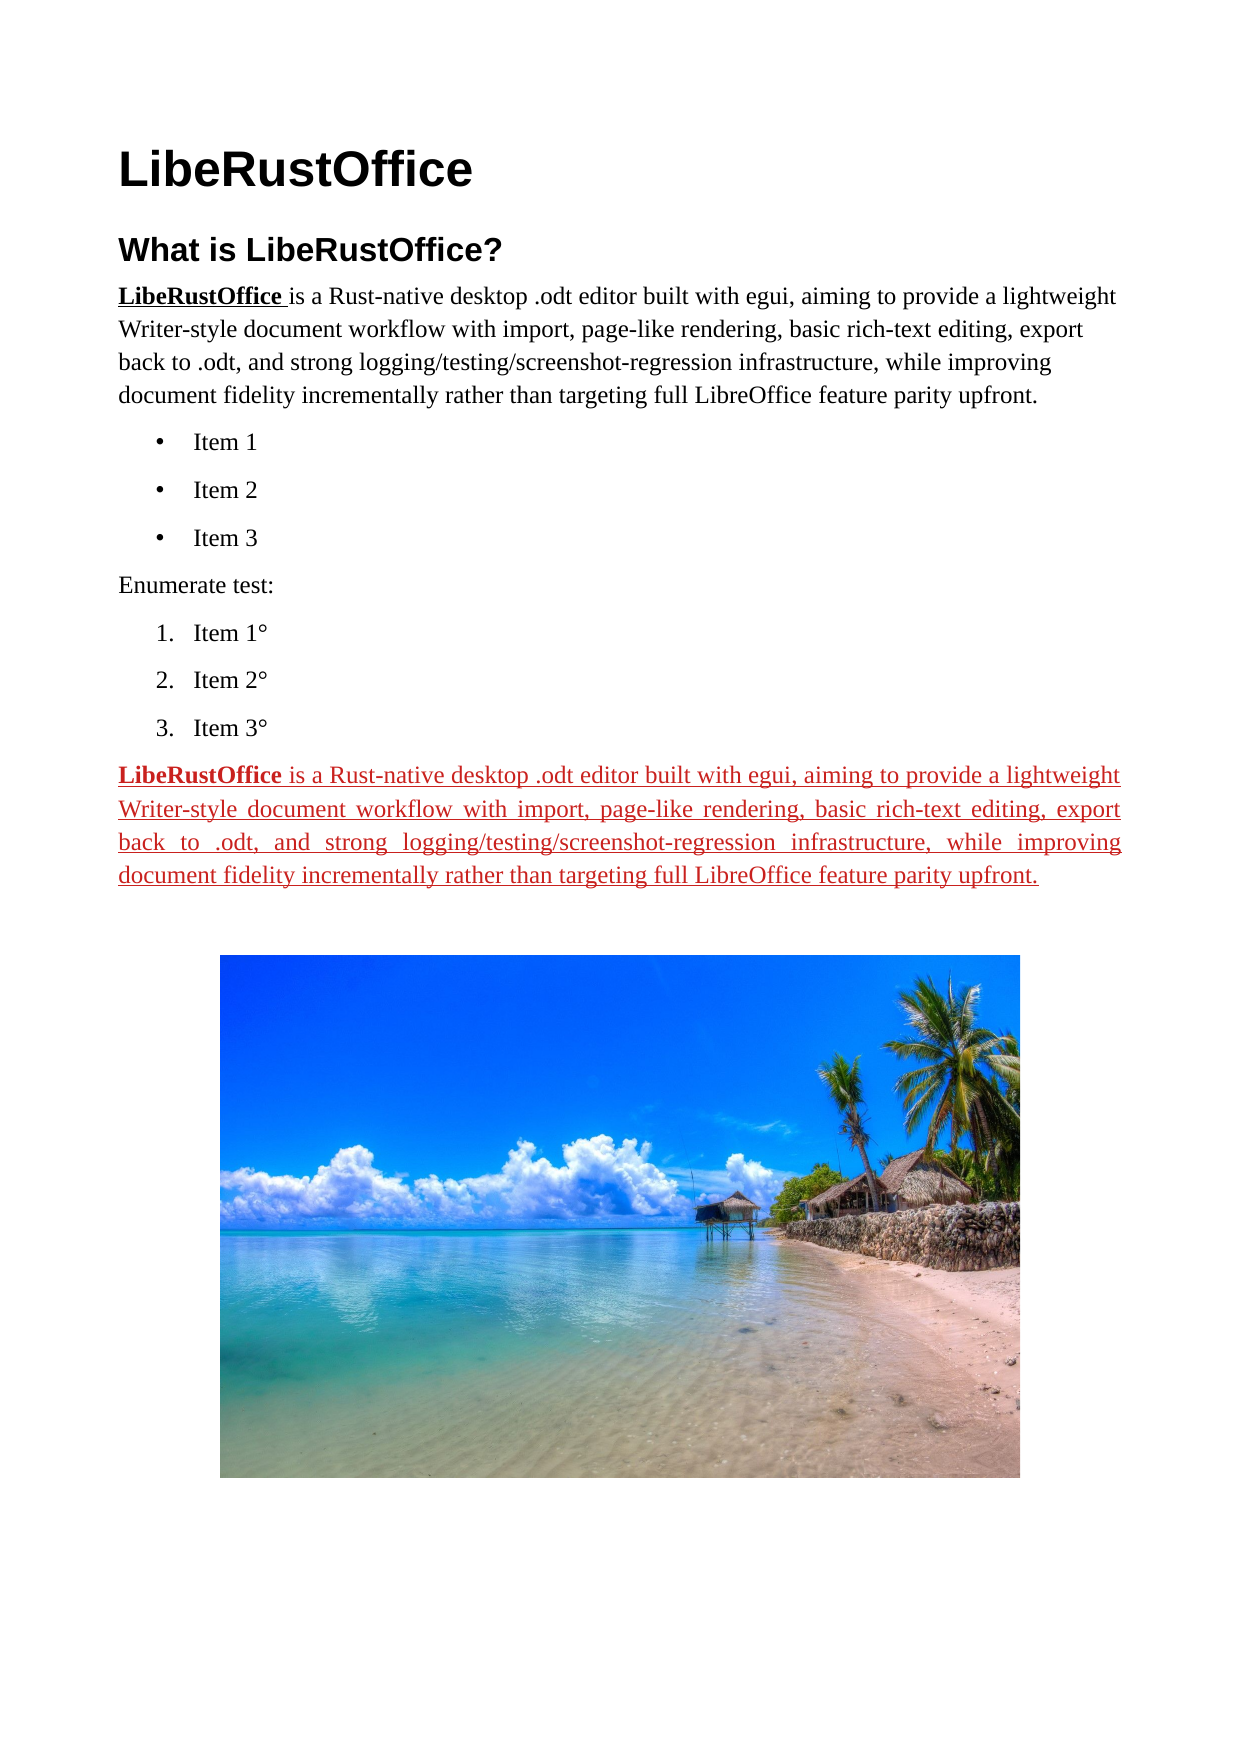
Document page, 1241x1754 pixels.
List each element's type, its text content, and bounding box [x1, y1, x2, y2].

text LibeRustOffice is a Rust-native desktop .odt editor built with egui, aiming to provide a lightweight Writer-style document workflow with import, page-like rendering, basic rich-text editing, export back to .odt, and strong logging/testing/screenshot-regression infrastructure, while improving [118, 761, 1122, 852]
subtitle What is LibeRustOffice? [118, 230, 1122, 268]
list Item 1° [156, 618, 1122, 647]
text Enumerate test: [118, 570, 1122, 599]
list Item 1 [156, 427, 1122, 456]
list Item 3° [156, 713, 1122, 742]
picture [220, 955, 1020, 1478]
subtitle LibeRustOffice [118, 139, 1122, 196]
text document fidelity incrementally rather than targeting full LibreOffice feature parity upfront. [118, 853, 1122, 888]
list Item 2 [156, 475, 1122, 504]
list Item 2° [156, 665, 1122, 694]
text LibeRustOffice is a Rust-native desktop .odt editor built with egui, aiming to provide a lightweight Writer-style document workflow with import, page-like rendering, basic rich-text editing, export back to .odt, and strong logging/testing/screenshot-regression infrastructure, while improving document fidelity incrementally rather than targeting full LibreOffice feature parity upfront. [118, 281, 1122, 408]
list Item 3 [156, 523, 1122, 551]
